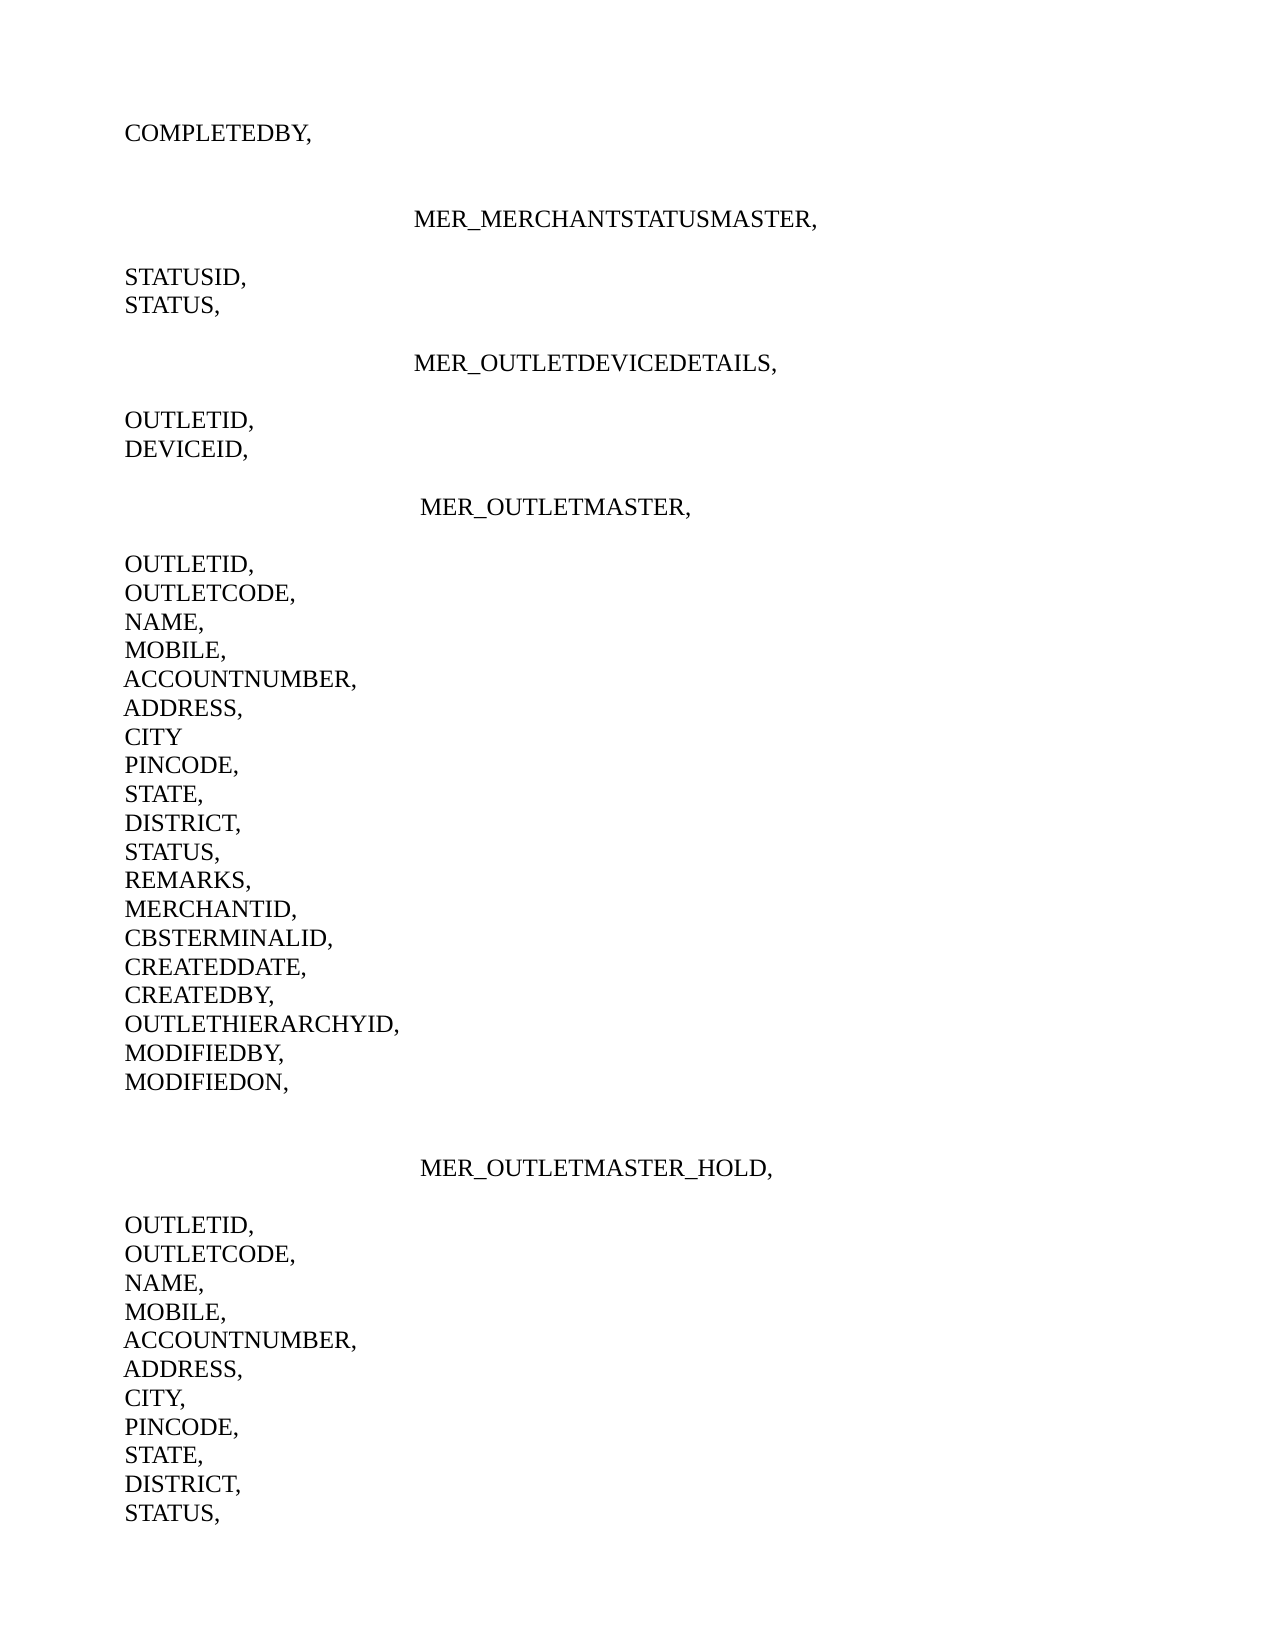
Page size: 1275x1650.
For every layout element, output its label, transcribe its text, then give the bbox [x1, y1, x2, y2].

text STATUS, [118, 837, 1157, 866]
text DISTRICT, [118, 1469, 1157, 1498]
text ADDRESS, [118, 1354, 1157, 1383]
text DISTRICT, [118, 808, 1157, 837]
text CREATEDBY, [118, 981, 1157, 1009]
text MER_OUTLETMASTER, [118, 492, 1157, 521]
text STATUSID, [118, 262, 1157, 291]
text DEVICEID, [118, 434, 1157, 463]
text OUTLETHIERARCHYID, [118, 1009, 1157, 1038]
text MOBILE, [118, 636, 1157, 664]
text MODIFIEDBY, [118, 1038, 1157, 1067]
text ADDRESS, [118, 693, 1157, 722]
text MERCHANTID, [118, 894, 1157, 923]
text ACCOUNTNUMBER, [118, 1326, 1157, 1354]
text PINCODE, [118, 751, 1157, 779]
text OUTLETID, [118, 406, 1157, 434]
text PINCODE, [118, 1412, 1157, 1441]
text OUTLETCODE, [118, 578, 1157, 607]
text NAME, [118, 1268, 1157, 1297]
text OUTLETID, [118, 549, 1157, 578]
text CBSTERMINALID, [118, 923, 1157, 952]
text MOBILE, [118, 1297, 1157, 1326]
text CITY, [118, 1383, 1157, 1412]
text MODIFIEDON, [118, 1067, 1157, 1096]
text OUTLETCODE, [118, 1239, 1157, 1268]
text MER_MERCHANTSTATUSMASTER, [118, 204, 1157, 233]
text COMPLETEDBY, [118, 118, 1157, 147]
text STATE, [118, 779, 1157, 808]
text STATE, [118, 1441, 1157, 1469]
text STATUS, [118, 291, 1157, 319]
text STATUS, [118, 1498, 1157, 1527]
text NAME, [118, 607, 1157, 636]
text CITY [118, 722, 1157, 751]
text MER_OUTLETMASTER_HOLD, [118, 1153, 1157, 1182]
text MER_OUTLETDEVICEDETAILS, [118, 348, 1157, 377]
text CREATEDDATE, [118, 952, 1157, 981]
text OUTLETID, [118, 1211, 1157, 1239]
text REMARKS, [118, 866, 1157, 894]
text ACCOUNTNUMBER, [118, 664, 1157, 693]
